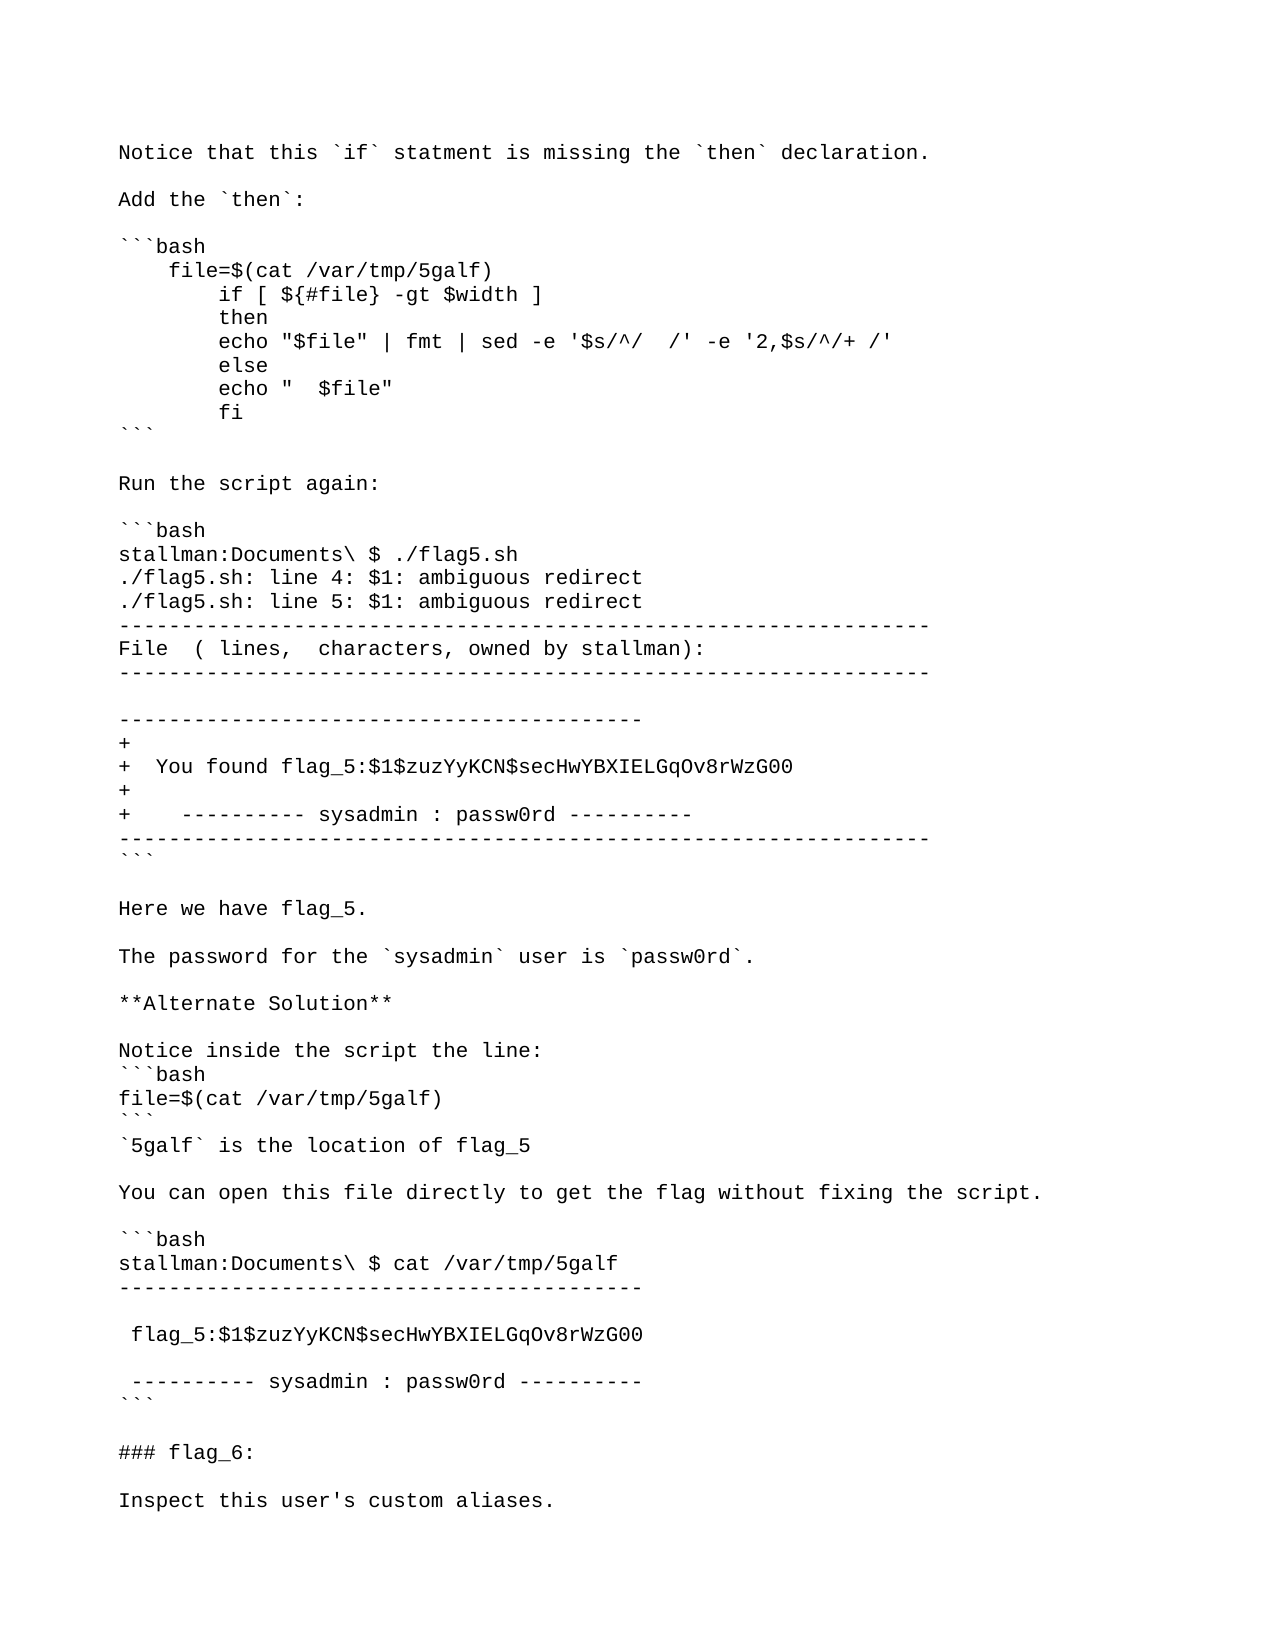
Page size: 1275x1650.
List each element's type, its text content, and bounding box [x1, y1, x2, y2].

text ----------------------------------------------------------------- [118, 662, 1157, 686]
text else [118, 354, 1157, 378]
text ```bash [118, 1229, 1157, 1253]
text + [118, 780, 1157, 804]
text `5galf` is the location of flag_5 [118, 1135, 1157, 1158]
text Notice inside the script the line: [118, 1040, 1157, 1064]
text Inspect this user's custom aliases. [118, 1489, 1157, 1513]
text The password for the `sysadmin` user is `passw0rd`. [118, 946, 1157, 969]
text stallman:Documents\ $ cat /var/tmp/5galf [118, 1253, 1157, 1277]
text + You found flag_5:$1$zuzYyKCN$secHwYBXIELGqOv8rWzG00 [118, 757, 1157, 780]
text file=$(cat /var/tmp/5galf) [118, 1088, 1157, 1111]
text ------------------------------------------ [118, 1277, 1157, 1300]
text ```bash [118, 520, 1157, 544]
text ---------- sysadmin : passw0rd ---------- [118, 1371, 1157, 1395]
text ```bash [118, 236, 1157, 260]
text File ( lines, characters, owned by stallman): [118, 638, 1157, 662]
text ----------------------------------------------------------------- [118, 615, 1157, 638]
text **Alternate Solution** [118, 993, 1157, 1017]
text ### flag_6: [118, 1442, 1157, 1466]
text echo "$file" | fmt | sed -e '$s/^/ /' -e '2,$s/^/+ /' [118, 331, 1157, 354]
text ``` [118, 1395, 1157, 1419]
text ./flag5.sh: line 4: $1: ambiguous redirect [118, 567, 1157, 591]
text then [118, 307, 1157, 331]
text echo " $file" [118, 378, 1157, 402]
text You can open this file directly to get the flag without fixing the script. [118, 1182, 1157, 1206]
text file=$(cat /var/tmp/5galf) [118, 260, 1157, 284]
text flag_5:$1$zuzYyKCN$secHwYBXIELGqOv8rWzG00 [118, 1324, 1157, 1348]
text + ---------- sysadmin : passw0rd ---------- [118, 804, 1157, 827]
text Add the `then`: [118, 189, 1157, 213]
text Notice that this `if` statment is missing the `then` declaration. [118, 142, 1157, 165]
text ------------------------------------------ [118, 709, 1157, 733]
text Run the script again: [118, 473, 1157, 496]
text ``` [118, 426, 1157, 449]
text ./flag5.sh: line 5: $1: ambiguous redirect [118, 591, 1157, 615]
text stallman:Documents\ $ ./flag5.sh [118, 544, 1157, 567]
text ----------------------------------------------------------------- [118, 827, 1157, 851]
text Here we have flag_5. [118, 898, 1157, 922]
text ``` [118, 1111, 1157, 1135]
text if [ ${#file} -gt $width ] [118, 284, 1157, 307]
text fi [118, 402, 1157, 426]
text + [118, 733, 1157, 757]
text ``` [118, 851, 1157, 875]
text ```bash [118, 1064, 1157, 1088]
